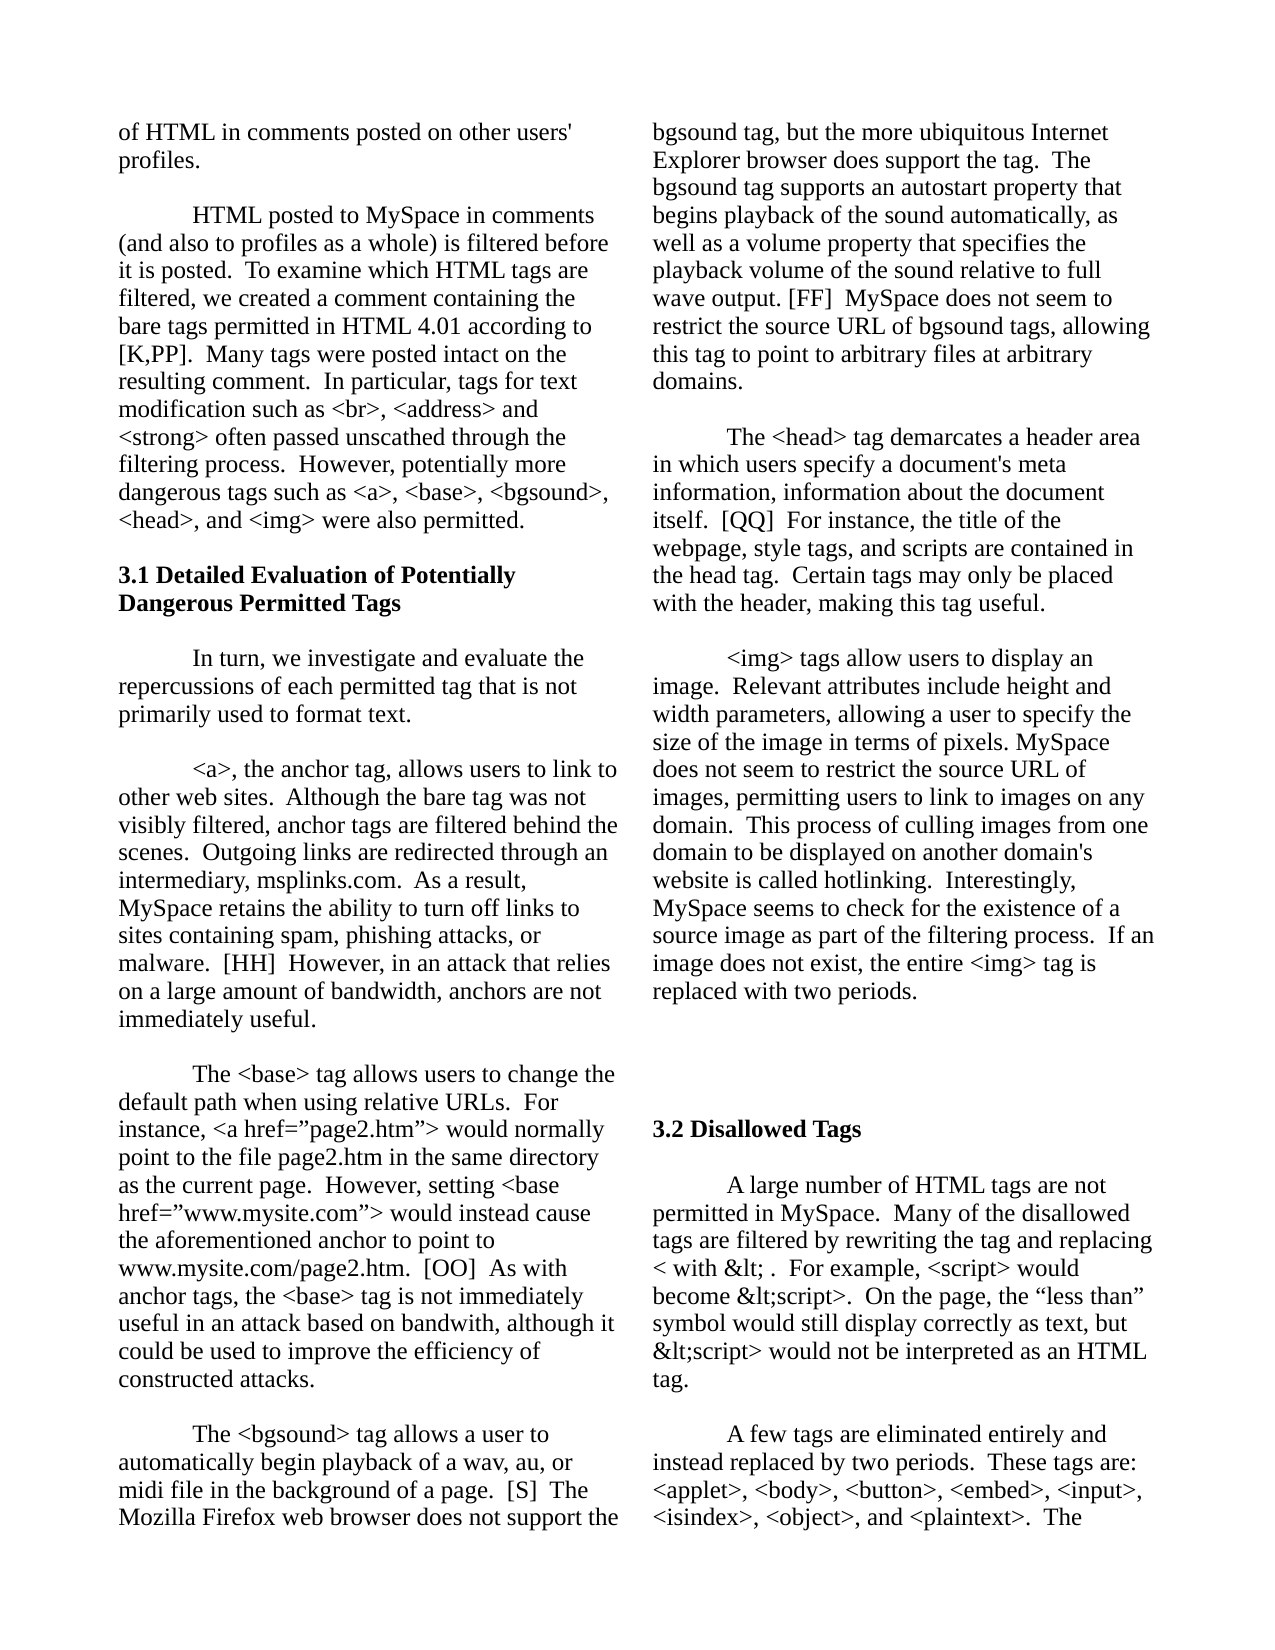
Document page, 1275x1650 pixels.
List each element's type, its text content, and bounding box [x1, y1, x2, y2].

text The <head> tag demarcates a header area in which users specify a document's meta information, information about the document itself. [QQ] For instance, the title of the webpage, style tags, and scripts are contained in the head tag. Certain tags may only be placed with the header, making this tag useful. [652, 423, 1157, 617]
text The <base> tag allows users to change the default path when using relative URLs. For instance, <a href=”page2.htm”> would normally point to the file page2.htm in the same directory as the current page. However, setting <base href=”www.mysite.com”> would instead cause the aforementioned anchor to point to www.mysite.com/page2.htm. [OO] As with anchor tags, the <base> tag is not immediately useful in an attack based on bandwith, although it could be used to improve the efficiency of constructed attacks. [118, 1060, 622, 1393]
text <img> tags allow users to display an image. Relevant attributes include height and width parameters, allowing a user to specify the size of the image in terms of pixels. MySpace does not seem to restrict the source URL of images, permitting users to link to images on any domain. This process of culling images from one domain to be displayed on another domain's website is called hotlinking. Interestingly, MySpace seems to check for the existence of a source image as part of the filtering process. If an image does not exist, the entire <img> tag is replaced with two periods. [652, 644, 1157, 1005]
text 3.2 Disallowed Tags [652, 1116, 1157, 1143]
text 3.1 Detailed Evaluation of Potentially Dangerous Permitted Tags [118, 561, 622, 617]
text of HTML in comments posted on other users' profiles. [118, 118, 622, 173]
text The <bgsound> tag allows a user to automatically begin playback of a wav, au, or midi file in the background of a page. [S] The Mozilla Firefox web browser does not support the [118, 1420, 622, 1531]
text <a>, the anchor tag, allows users to link to other web sites. Although the bare tag was not visibly filtered, anchor tags are filtered behind the scenes. Outgoing links are redirected through an intermediary, msplinks.com. As a result, MySpace retains the ability to turn off links to sites containing spam, phishing attacks, or malware. [HH] However, in an attack that relies on a large amount of bandwidth, anchors are not immediately useful. [118, 755, 622, 1032]
text A few tags are eliminated entirely and instead replaced by two periods. These tags are: <applet>, <body>, <button>, <embed>, <input>, <isindex>, <object>, and <plaintext>. The [652, 1420, 1157, 1531]
text In turn, we investigate and evaluate the repercussions of each permitted tag that is not primarily used to format text. [118, 644, 622, 728]
text bgsound tag, but the more ubiquitous Internet Explorer browser does support the tag. The bgsound tag supports an autostart property that begins playback of the sound automatically, as well as a volume property that specifies the playback volume of the sound relative to full wave output. [FF] MySpace does not seem to restrict the source URL of bgsound tags, allowing this tag to point to arbitrary files at arbitrary domains. [652, 118, 1157, 395]
text HTML posted to MySpace in comments (and also to profiles as a whole) is filtered before it is posted. To examine which HTML tags are filtered, we created a comment containing the bare tags permitted in HTML 4.01 according to [K,PP]. Many tags were posted intact on the resulting comment. In particular, tags for text modification such as <br>, <address> and <strong> often passed unscathed through the filtering process. However, potentially more dangerous tags such as <a>, <base>, <bgsound>, <head>, and <img> were also permitted. [118, 201, 622, 534]
text A large number of HTML tags are not permitted in MySpace. Many of the disallowed tags are filtered by rewriting the tag and replacing < with &lt; . For example, <script> would become &lt;script>. On the page, the “less than” symbol would still display correctly as text, but &lt;script> would not be interpreted as an HTML tag. [652, 1171, 1157, 1393]
